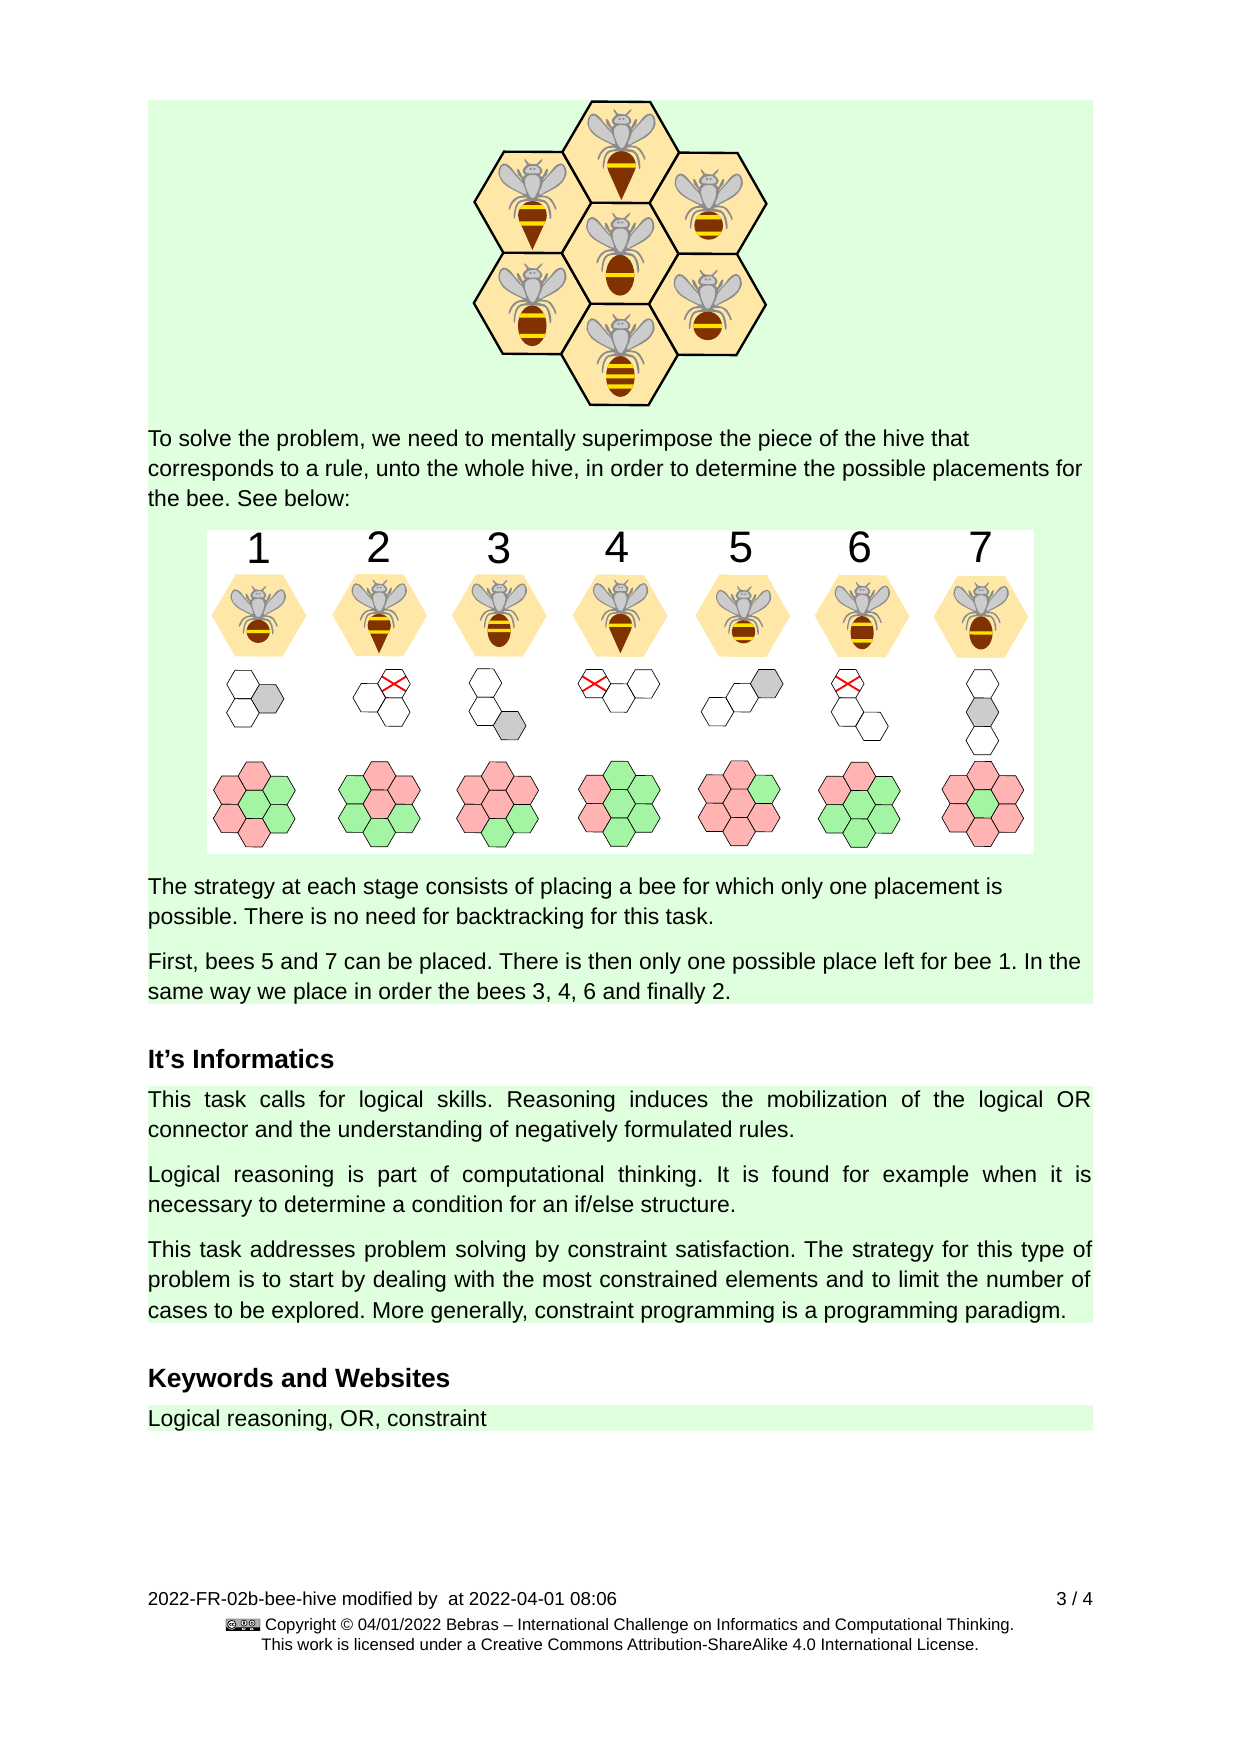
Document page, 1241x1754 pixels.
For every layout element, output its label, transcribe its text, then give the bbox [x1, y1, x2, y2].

text The strategy at each stage consists of placing a bee for which only one placement is possible. There is no need for backtracking for this task. [148, 873, 1093, 929]
text Logical reasoning is part of computational thinking. It is found for example when it is necessary to determine a condition for an if/else structure. [148, 1161, 1093, 1218]
text This task calls for logical skills. Reasoning induces the mobilization of the logical OR connector and the understanding of negatively formulated rules. [148, 1086, 1093, 1143]
text This task addresses problem solving by constraint satisfaction. The strategy for this type of problem is to start by dealing with the most constrained elements and to limit the number of cases to be explored. More generally, constraint programming is a programming paradigm. [148, 1236, 1093, 1323]
subtitle Keywords and Websites [148, 1362, 1093, 1393]
subtitle It’s Informatics [148, 1043, 1093, 1074]
text To solve the problem, we need to mentally superimpose the piece of the hive that corresponds to a rule, unto the whole hive, in order to determine the possible placements for the bee. See below: [148, 425, 1093, 512]
text First, bees 5 and 7 can be placed. There is then only one possible place left for bee 1. In the same way we place in order the bees 3, 4, 6 and finally 2. [148, 948, 1093, 1004]
text Logical reasoning, OR, constraint [148, 1405, 1093, 1431]
